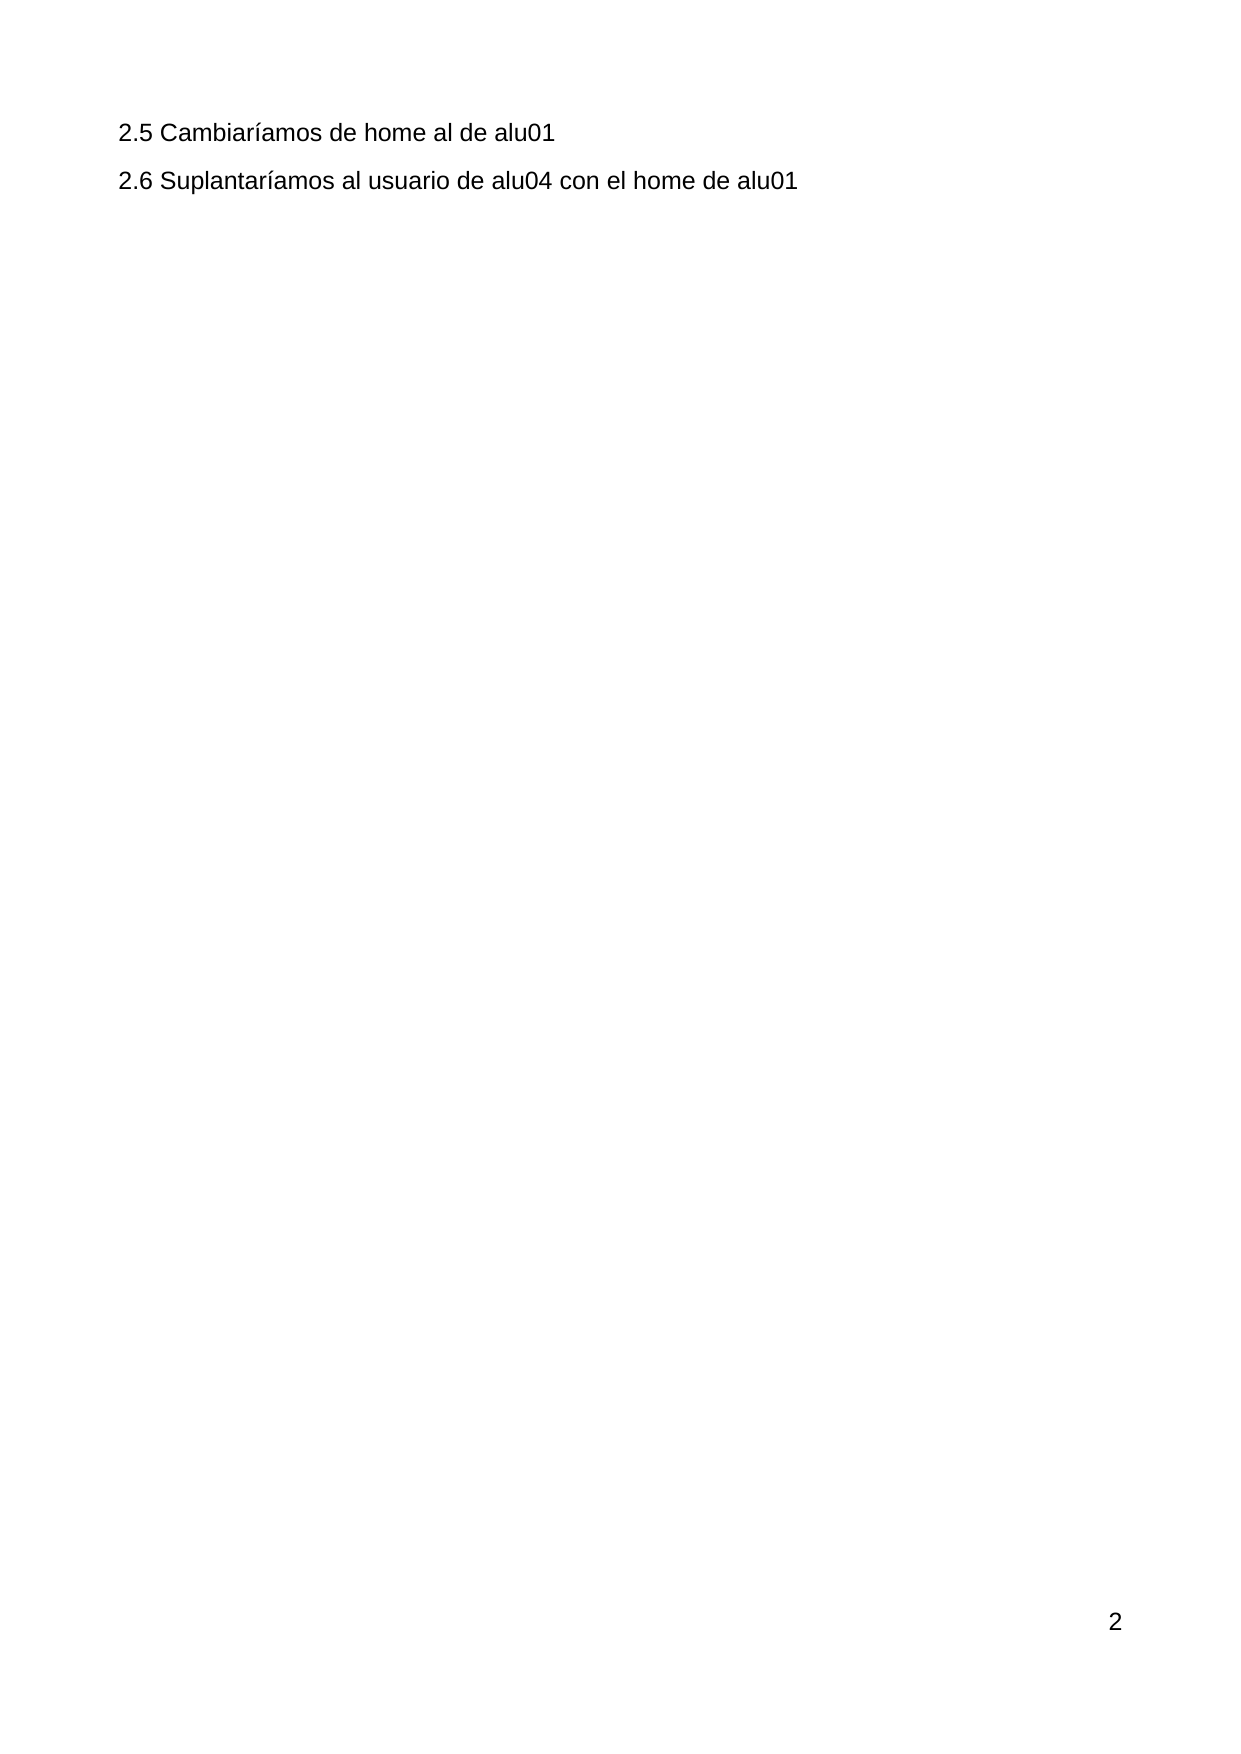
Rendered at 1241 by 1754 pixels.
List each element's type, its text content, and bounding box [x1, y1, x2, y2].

text 2.5 Cambiaríamos de home al de alu01 [118, 118, 1122, 147]
text 2.6 Suplantaríamos al usuario de alu04 con el home de alu01 [118, 166, 1122, 195]
